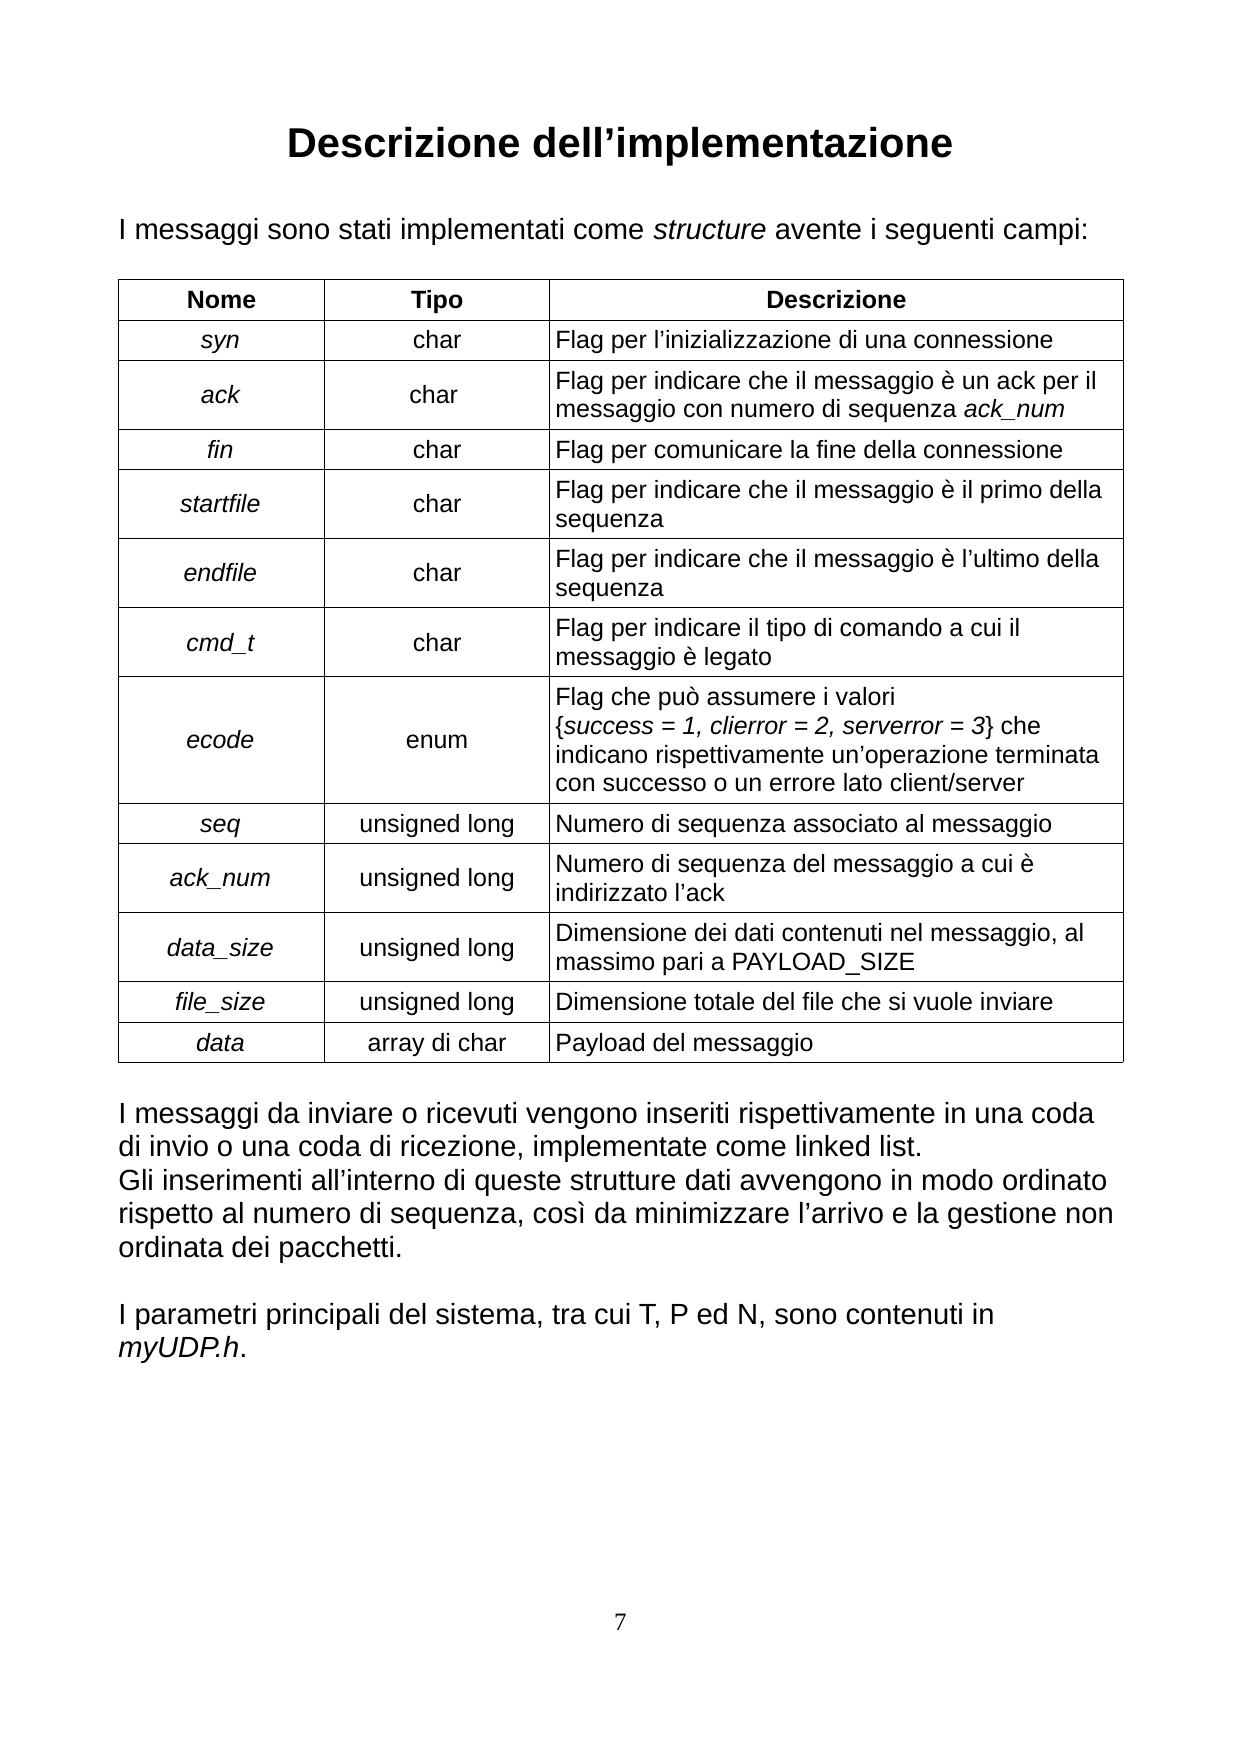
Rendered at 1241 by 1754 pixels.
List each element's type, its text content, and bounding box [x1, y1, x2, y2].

table_cell Flag per l’inizializzazione di una connessione [550, 321, 1123, 360]
table_cell cmd_t [119, 608, 324, 676]
table_cell Dimensione totale del file che si vuole inviare [550, 982, 1123, 1022]
table_cell Flag per indicare che il messaggio è un ack per il messaggio con numero di sequenza ack_num [550, 361, 1123, 429]
table_header Tipo [325, 280, 549, 319]
table_cell Flag per indicare che il messaggio è il primo della sequenza [550, 470, 1123, 538]
table_cell endfile [119, 539, 324, 607]
table_cell ack_num [119, 844, 324, 912]
table_cell unsigned long [325, 844, 549, 912]
table_cell startfile [119, 470, 324, 538]
table_cell Flag che può assumere i valori {success = 1, clierror = 2, serverror = 3} che indicano rispettivamente un’operazione terminata con successo o un errore lato client/server [550, 677, 1123, 803]
table_cell array di char [325, 1023, 549, 1062]
text Gli inserimenti all’interno di queste strutture dati avvengono in modo ordinato rispetto al numero di sequenza, così da minimizzare l’arrivo e la gestione non ordinata dei pacchetti. [118, 1163, 1122, 1263]
table_cell char [325, 470, 549, 538]
table_cell char [325, 539, 549, 607]
table_cell Numero di sequenza associato al messaggio [550, 804, 1123, 843]
table_cell Flag per comunicare la fine della connessione [550, 430, 1123, 469]
table_cell Dimensione dei dati contenuti nel messaggio, al massimo pari a PAYLOAD_SIZE [550, 913, 1123, 981]
table_cell data [119, 1023, 324, 1062]
table_cell char [325, 361, 549, 429]
table_cell data_size [119, 913, 324, 981]
table_cell char [325, 608, 549, 676]
text I parametri principali del sistema, tra cui T, P ed N, sono contenuti in myUDP.h. [118, 1297, 1122, 1364]
table_cell syn [119, 321, 324, 360]
text I messaggi da inviare o ricevuti vengono inseriti rispettivamente in una coda di invio o una coda di ricezione, implementate come linked list. [118, 1096, 1122, 1163]
table_header Descrizione [550, 280, 1123, 319]
table_cell unsigned long [325, 913, 549, 981]
table_cell unsigned long [325, 982, 549, 1022]
table_cell Flag per indicare che il messaggio è l’ultimo della sequenza [550, 539, 1123, 607]
table_cell fin [119, 430, 324, 469]
subtitle Descrizione dell’implementazione [118, 118, 1122, 166]
table_cell enum [325, 677, 549, 803]
table_cell file_size [119, 982, 324, 1022]
table_cell ack [119, 361, 324, 429]
table_cell Flag per indicare il tipo di comando a cui il messaggio è legato [550, 608, 1123, 676]
table_header Nome [119, 280, 324, 319]
table_cell char [325, 430, 549, 469]
table_cell unsigned long [325, 804, 549, 843]
table_cell Payload del messaggio [550, 1023, 1123, 1062]
table_cell seq [119, 804, 324, 843]
table_cell Numero di sequenza del messaggio a cui è indirizzato l’ack [550, 844, 1123, 912]
text I messaggi sono stati implementati come structure avente i seguenti campi: [118, 212, 1122, 246]
table_cell char [325, 321, 549, 360]
table_cell ecode [119, 677, 324, 803]
